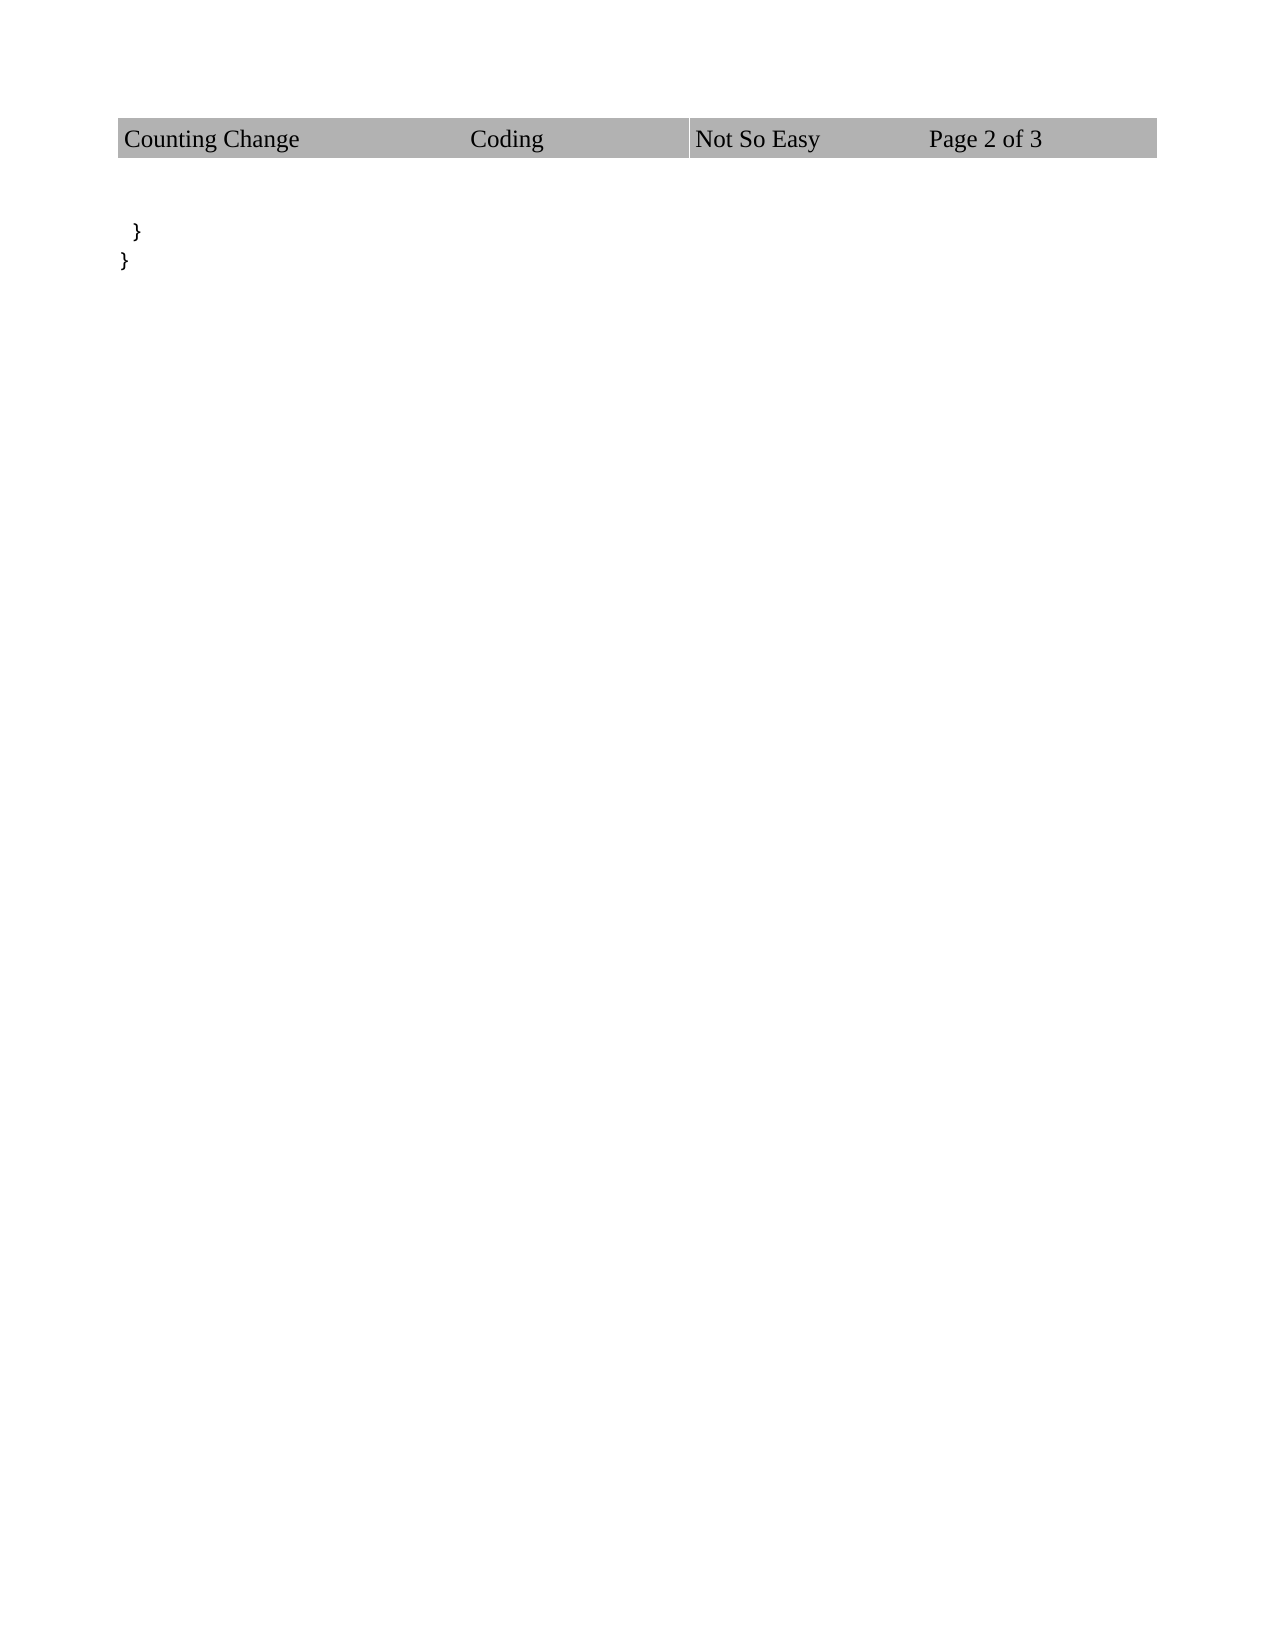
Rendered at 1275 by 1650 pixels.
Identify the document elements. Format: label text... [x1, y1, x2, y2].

text } } [118, 217, 1157, 273]
